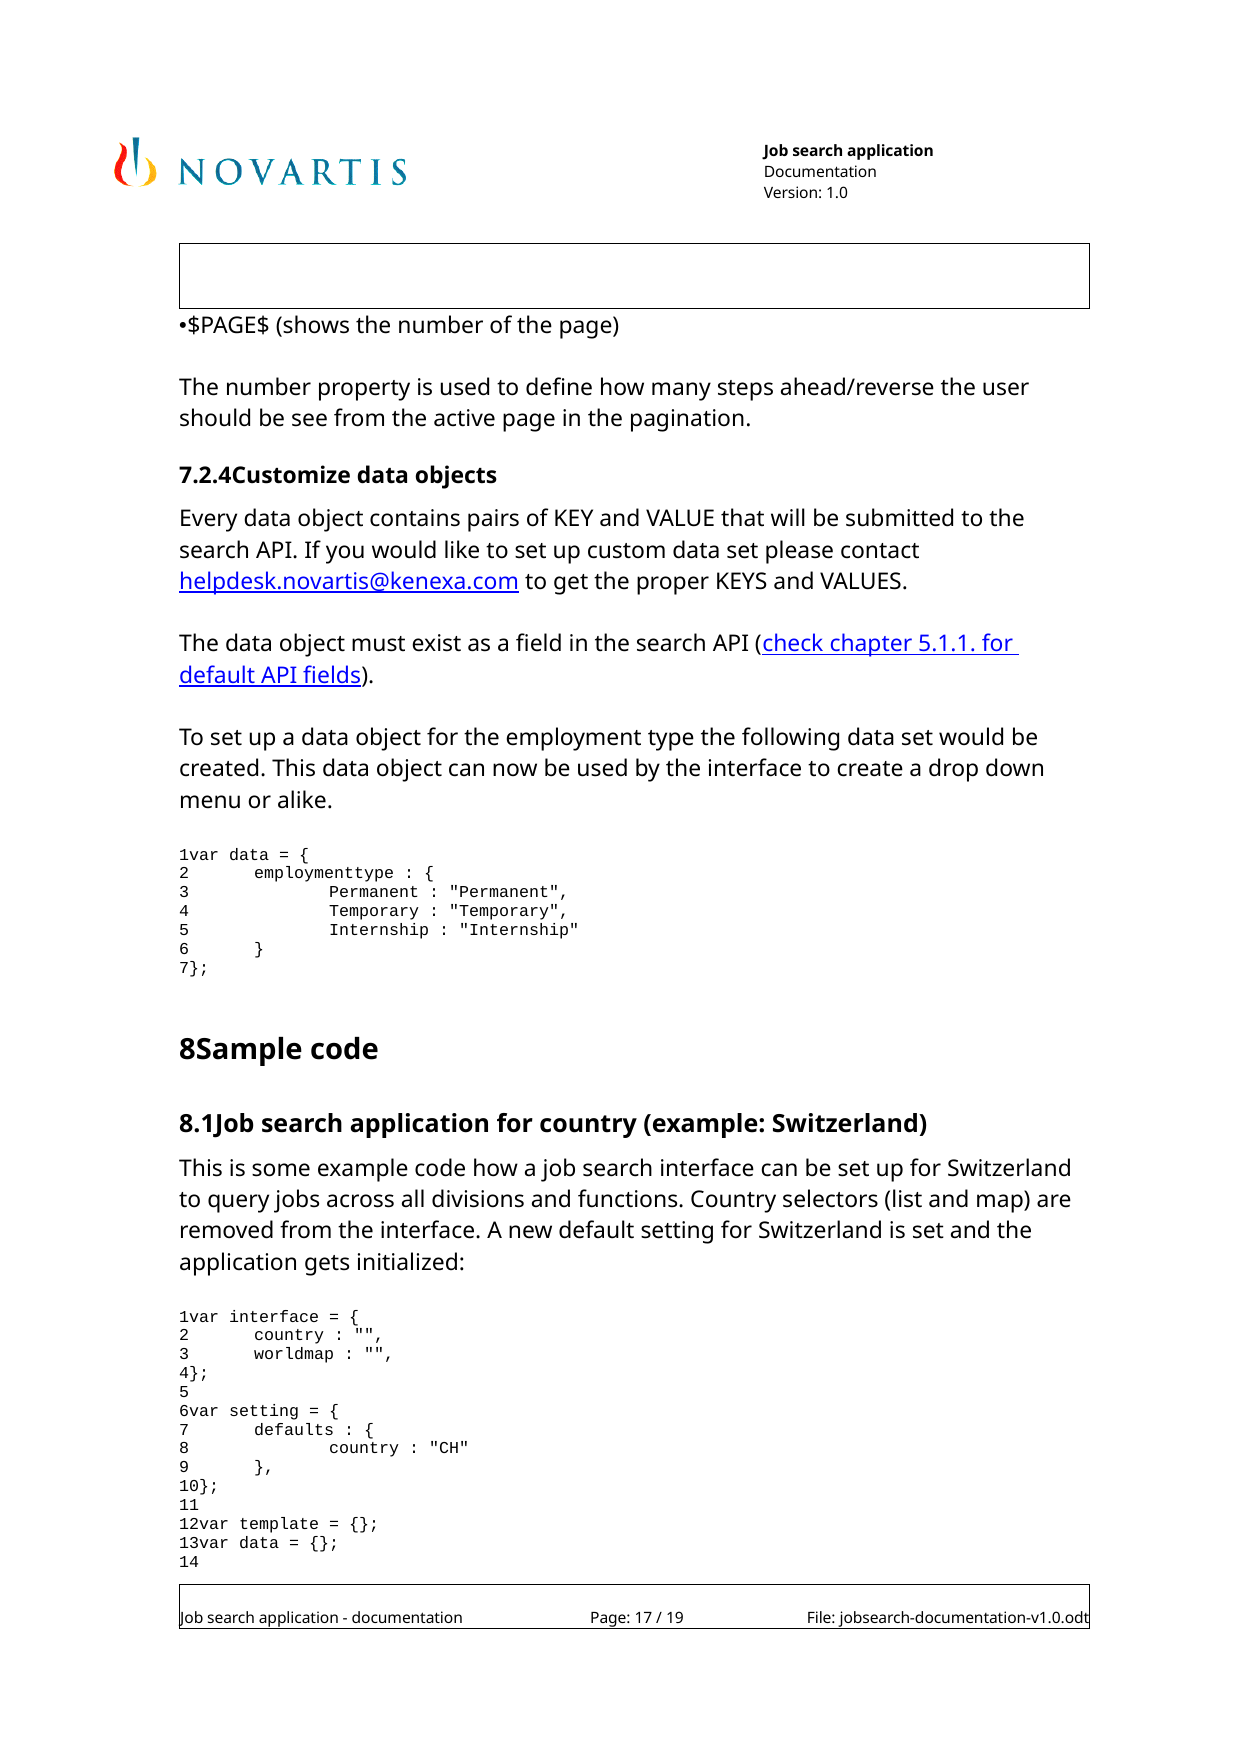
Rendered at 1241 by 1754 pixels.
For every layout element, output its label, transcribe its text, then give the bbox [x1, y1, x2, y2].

list var template = {}; [179, 1516, 1090, 1534]
list worldmap : "", [179, 1346, 1090, 1365]
list var interface = { [179, 1308, 1090, 1327]
list }; [179, 1478, 1090, 1497]
list Permanent : "Permanent", [179, 884, 1090, 903]
list Internship : "Internship" [179, 922, 1090, 940]
list defaults : { [179, 1421, 1090, 1440]
text Every data object contains pairs of KEY and VALUE that will be submitted to the search API. If you would like to set up custom data set please contact helpdesk.novartis@kenexa.com to get the proper KEYS and VALUES. [179, 502, 1090, 596]
list country : "", [179, 1327, 1090, 1346]
text This is some example code how a job search interface can be set up for Switzerland to query jobs across all divisions and functions. Country selectors (list and map) are removed from the interface. A new default setting for Switzerland is set and the application gets initialized: [179, 1152, 1090, 1277]
text To set up a data object for the employment type the following data set would be created. This data object can now be used by the interface to create a drop down menu or alike. [179, 721, 1090, 815]
subtitle Sample code [179, 1028, 1090, 1068]
list var data = {}; [179, 1534, 1090, 1553]
list } [179, 940, 1090, 959]
list }; [179, 959, 1090, 978]
list Temporary : "Temporary", [179, 903, 1090, 922]
text The data object must exist as a field in the search API (check chapter 5.1.1. for default API fields). [179, 627, 1090, 690]
list var data = { [179, 846, 1090, 865]
subtitle Customize data objects [179, 459, 1090, 490]
list country : "CH" [179, 1440, 1090, 1459]
list $PAGE$ (shows the number of the page) [179, 309, 1090, 340]
list var setting = { [179, 1402, 1090, 1421]
text The number property is used to define how many steps ahead/reverse the user should be see from the active page in the pagination. [179, 371, 1090, 434]
list }; [179, 1365, 1090, 1383]
list employmenttype : { [179, 865, 1090, 884]
list }, [179, 1459, 1090, 1478]
subtitle Job search application for country (example: Switzerland) [179, 1105, 1090, 1139]
